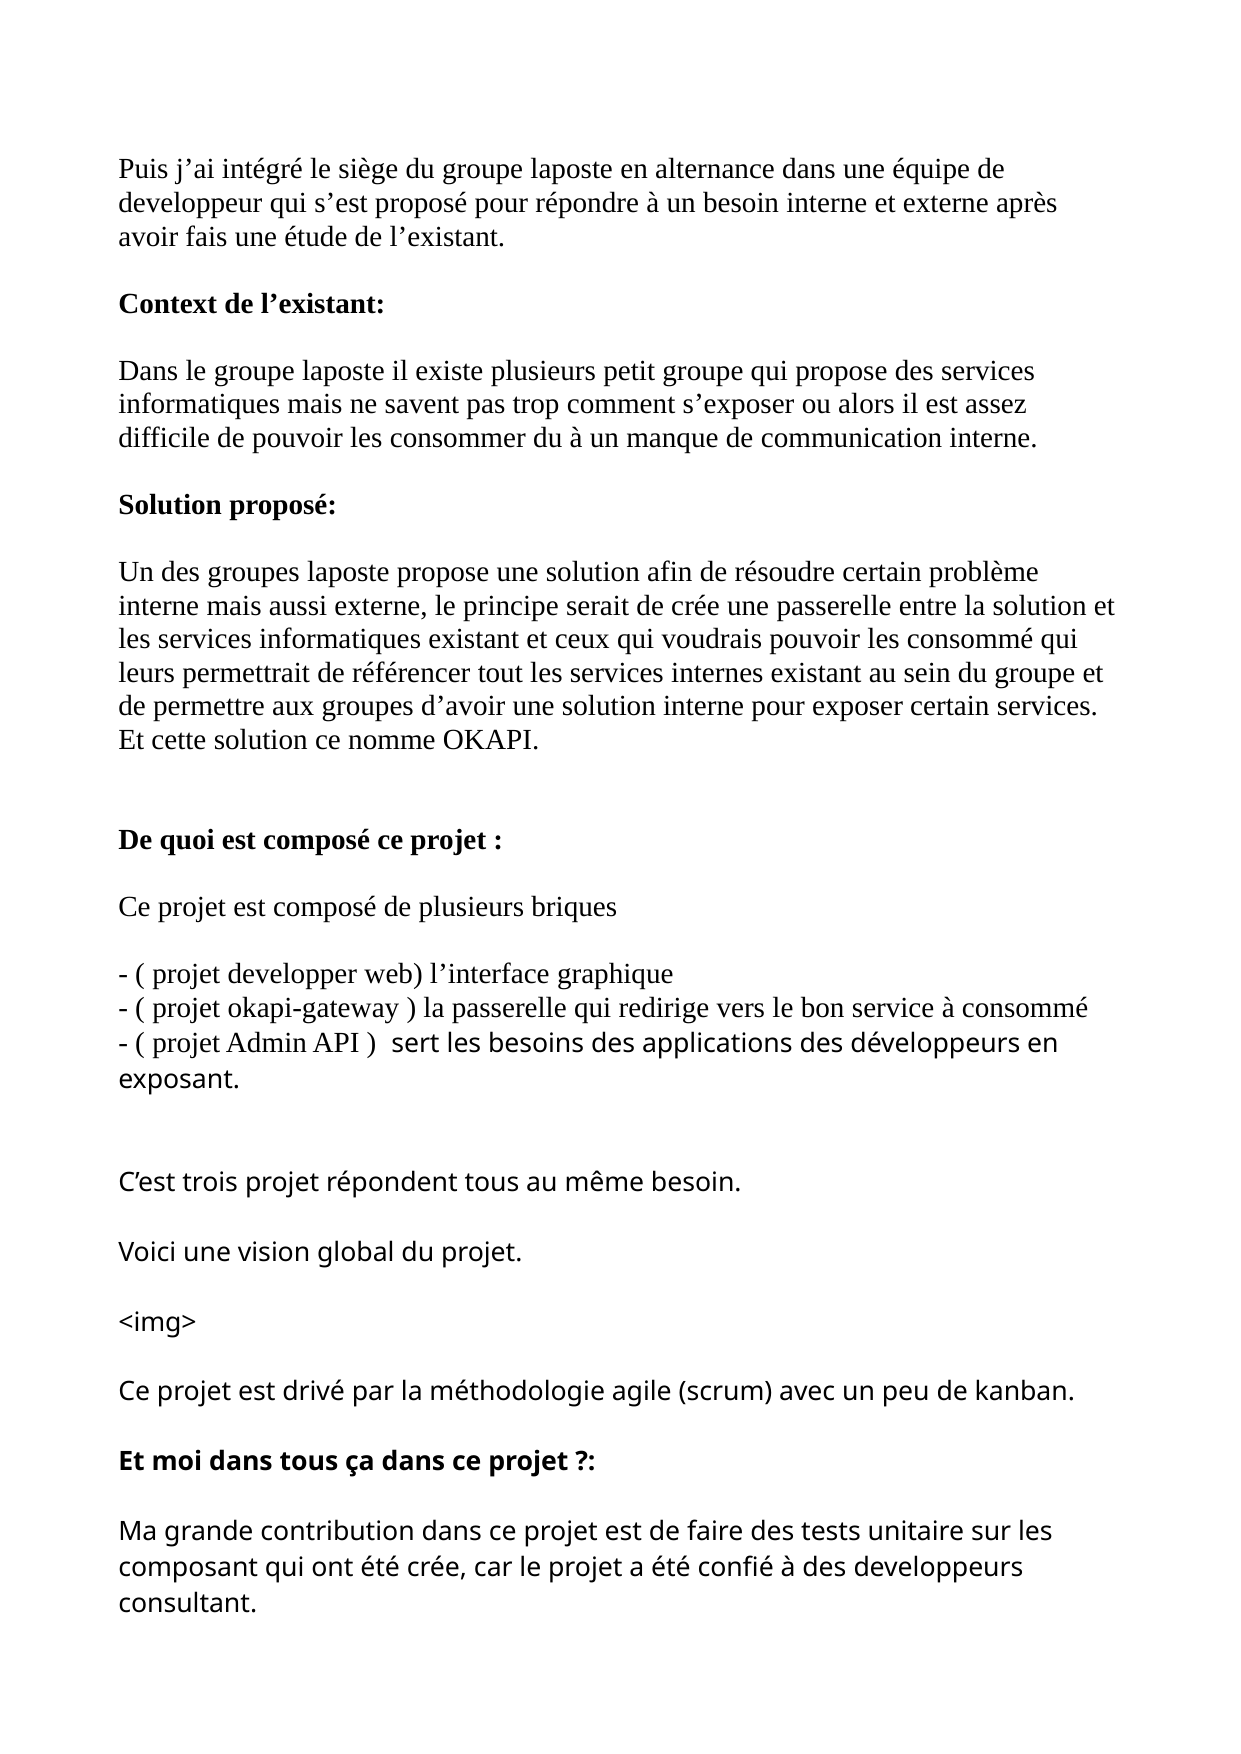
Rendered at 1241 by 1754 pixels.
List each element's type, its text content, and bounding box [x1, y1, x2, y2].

text Ma grande contribution dans ce projet est de faire des tests unitaire sur les composant qui ont été crée, car le projet a été confié à des developpeurs consultant. [118, 1512, 1122, 1620]
text Ce projet est composé de plusieurs briques [118, 889, 1122, 923]
text Voici une vision global du projet. [118, 1233, 1122, 1269]
text Ce projet est drivé par la méthodologie agile (scrum) avec un peu de kanban. [118, 1372, 1122, 1408]
text C’est trois projet répondent tous au même besoin. [118, 1163, 1122, 1199]
text - ( projet okapi-gateway ) la passerelle qui redirige vers le bon service à consommé [118, 990, 1122, 1024]
text Puis j’ai intégré le siège du groupe laposte en alternance dans une équipe de developpeur qui s’est proposé pour répondre à un besoin interne et externe après avoir fais une étude de l’existant. [118, 152, 1122, 252]
text Context de l’existant: [118, 286, 1122, 319]
text Solution proposé: [118, 487, 1122, 521]
text <img> [118, 1302, 1122, 1339]
text - ( projet Admin API ) sert les besoins des applications des développeurs en exposant. [118, 1024, 1122, 1096]
text Et moi dans tous ça dans ce projet ?: [118, 1442, 1122, 1478]
text Dans le groupe laposte il existe plusieurs petit groupe qui propose des services informatiques mais ne savent pas trop comment s’exposer ou alors il est assez difficile de pouvoir les consommer du à un manque de communication interne. [118, 353, 1122, 453]
text - ( projet developper web) l’interface graphique [118, 957, 1122, 990]
text De quoi est composé ce projet : [118, 822, 1122, 856]
text Un des groupes laposte propose une solution afin de résoudre certain problème interne mais aussi externe, le principe serait de crée une passerelle entre la solution et les services informatiques existant et ceux qui voudrais pouvoir les consommé qui leurs permettrait de référencer tout les services internes existant au sein du groupe et de permettre aux groupes d’avoir une solution interne pour exposer certain services. Et cette solution ce nomme OKAPI. [118, 554, 1122, 755]
